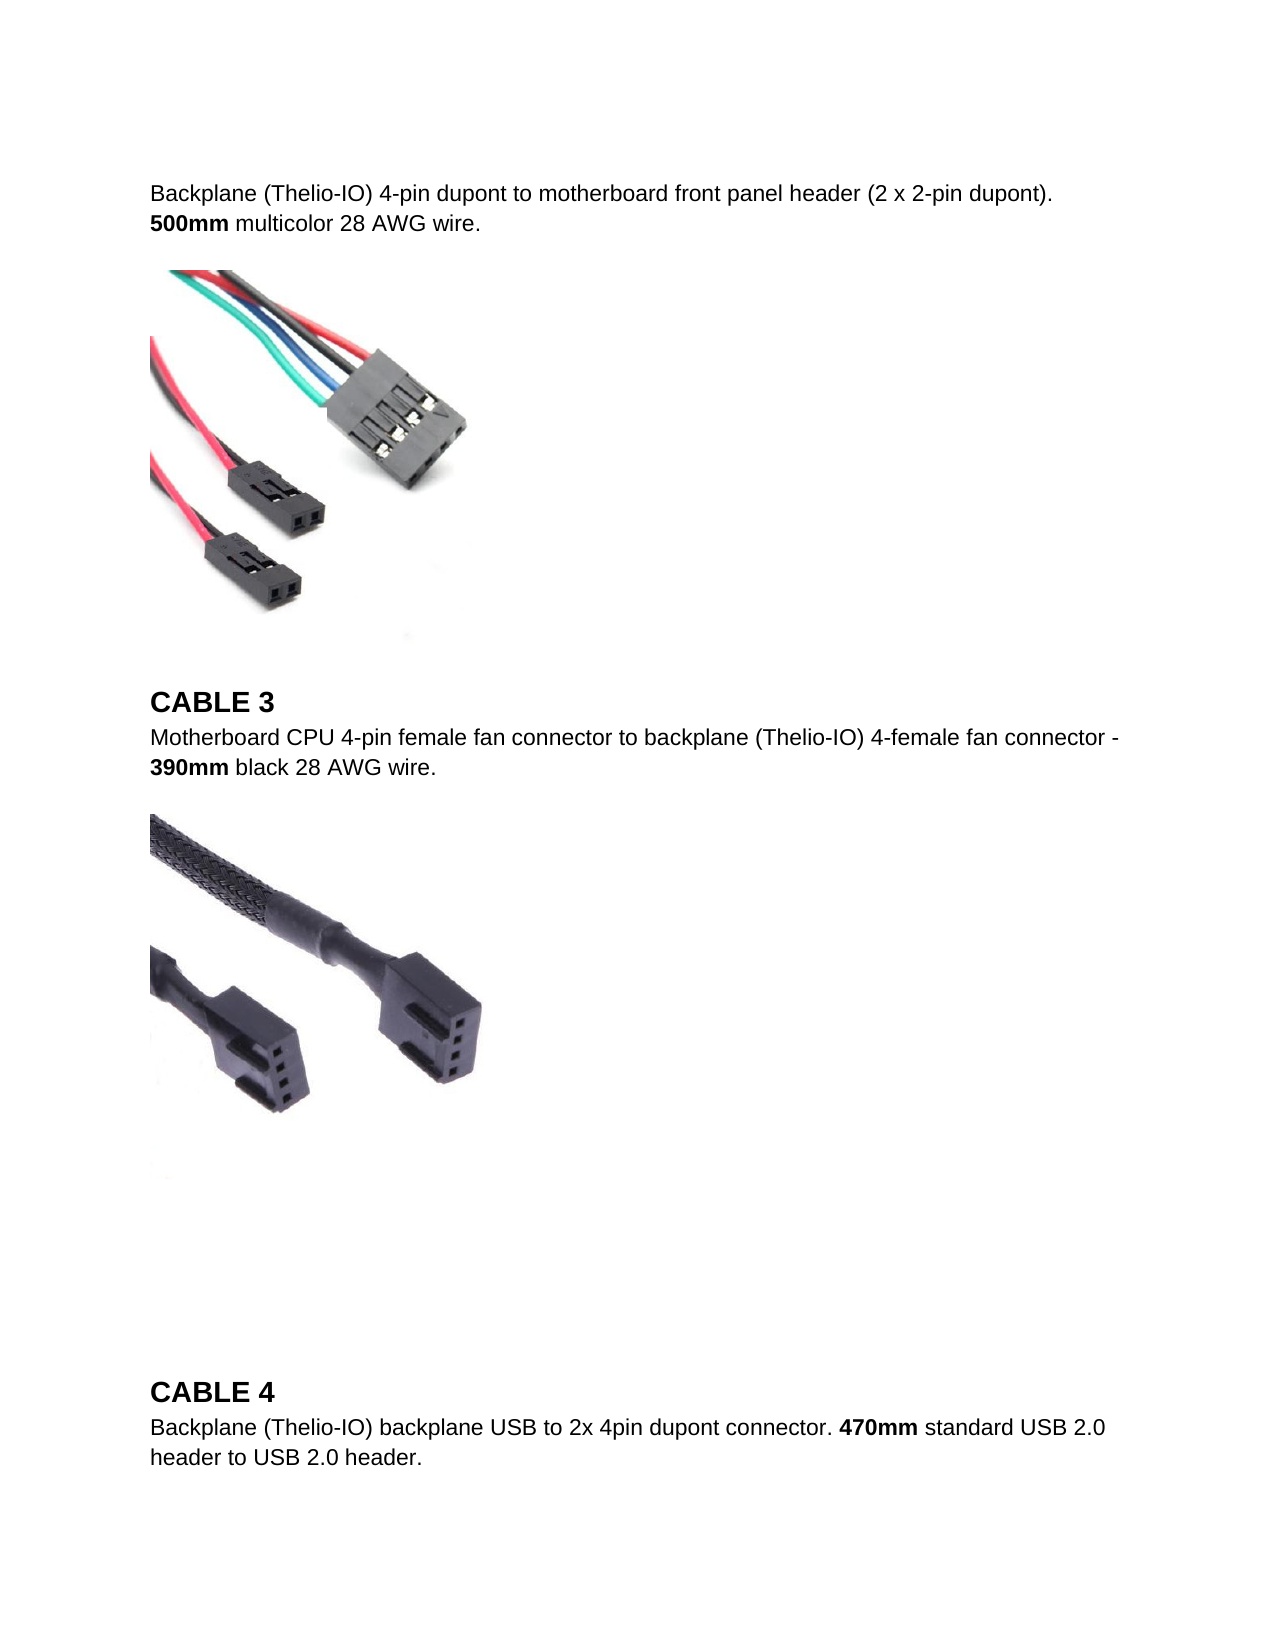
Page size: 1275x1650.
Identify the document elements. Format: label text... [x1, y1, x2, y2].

picture [150, 270, 531, 652]
text CABLE 3 [150, 685, 1125, 719]
picture [150, 814, 514, 1179]
text Backplane (Thelio-IO) backplane USB to 2x 4pin dupont connector. 470mm standard USB 2.0 header to USB 2.0 header. [150, 1414, 1125, 1470]
text CABLE 4 [150, 1375, 1125, 1409]
text Motherboard CPU 4-pin female fan connector to backplane (Thelio-IO) 4-female fan connector - 390mm black 28 AWG wire. [150, 724, 1125, 781]
text Backplane (Thelio-IO) 4-pin dupont to motherboard front panel header (2 x 2-pin dupont). 500mm multicolor 28 AWG wire. [150, 180, 1125, 237]
